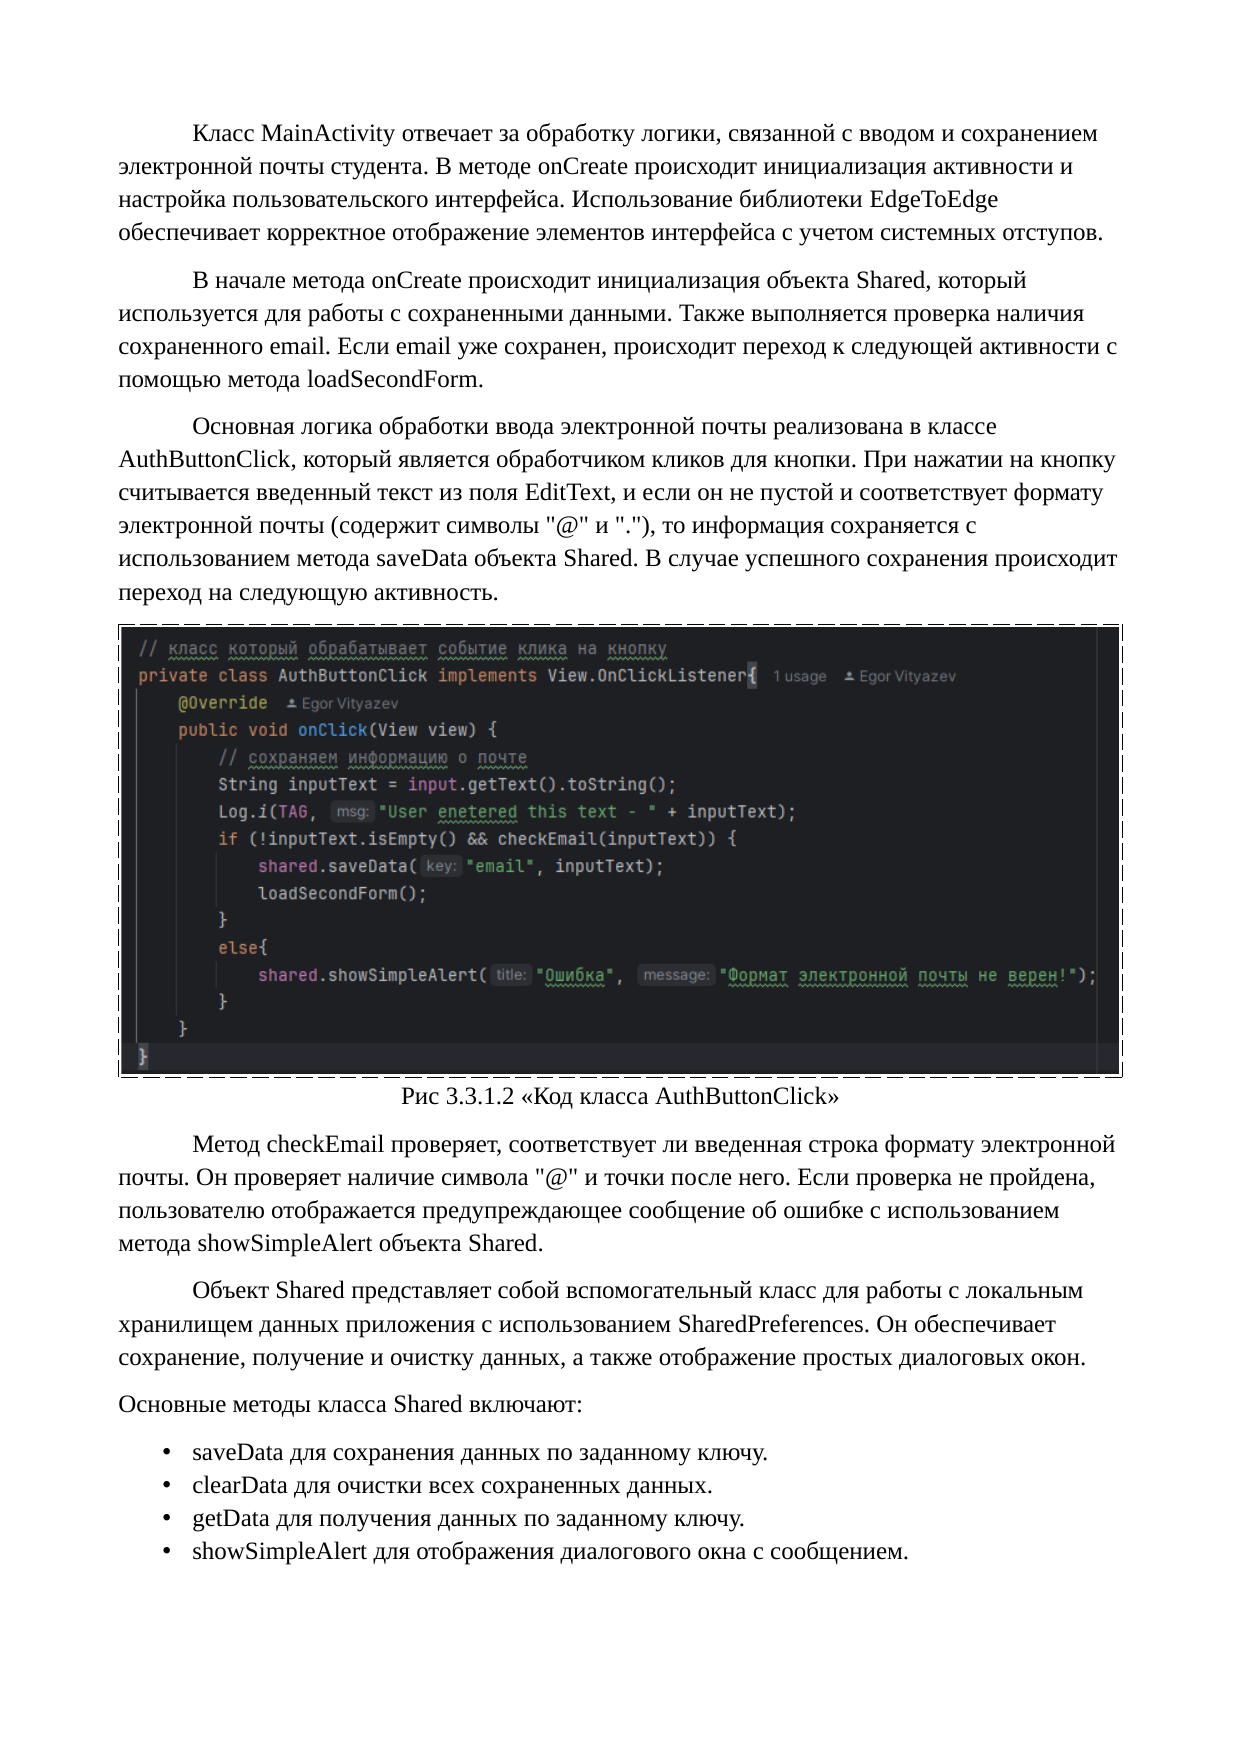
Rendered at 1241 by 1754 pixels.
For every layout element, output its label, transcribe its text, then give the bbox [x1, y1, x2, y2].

text Рис 3.3.1.2 «Код класса AuthButtonClick» [118, 624, 1122, 1110]
text Класс MainActivity отвечает за обработку логики, связанной с вводом и сохранением электронной почты студента. В методе onCreate происходит инициализация активности и настройка пользовательского интерфейса. Использование библиотеки EdgeToEdge обеспечивает корректное отображение элементов интерфейса с учетом системных отступов. [118, 118, 1122, 246]
list saveData для сохранения данных по заданному ключу. [162, 1437, 1122, 1466]
text Основные методы класса Shared включают: [118, 1389, 1122, 1418]
text Объект Shared представляет собой вспомогательный класс для работы с локальным хранилищем данных приложения с использованием SharedPreferences. Он обеспечивает сохранение, получение и очистку данных, а также отображение простых диалоговых окон. [118, 1276, 1122, 1370]
picture [121, 627, 1119, 1074]
text Метод checkEmail проверяет, соответствует ли введенная строка формату электронной почты. Он проверяет наличие символа "@" и точки после него. Если проверка не пройдена, пользователю отображается предупреждающее сообщение об ошибке с использованием метода showSimpleAlert объекта Shared. [118, 1129, 1122, 1257]
text В начале метода onCreate происходит инициализация объекта Shared, который используется для работы с сохраненными данными. Также выполняется проверка наличия сохраненного email. Если email уже сохранен, происходит переход к следующей активности с помощью метода loadSecondForm. [118, 265, 1122, 393]
text Основная логика обработки ввода электронной почты реализована в классе AuthButtonClick, который является обработчиком кликов для кнопки. При нажатии на кнопку считывается введенный текст из поля EditText, и если он не пустой и соответствует формату электронной почты (содержит символы "@" и "."), то информация сохраняется с использованием метода saveData объекта Shared. В случае успешного сохранения происходит переход на следующую активность. [118, 411, 1122, 605]
list clearData для очистки всех сохраненных данных. [162, 1470, 1122, 1499]
list showSimpleAlert для отображения диалогового окна с сообщением. [162, 1536, 1122, 1565]
list getData для получения данных по заданному ключу. [162, 1503, 1122, 1532]
